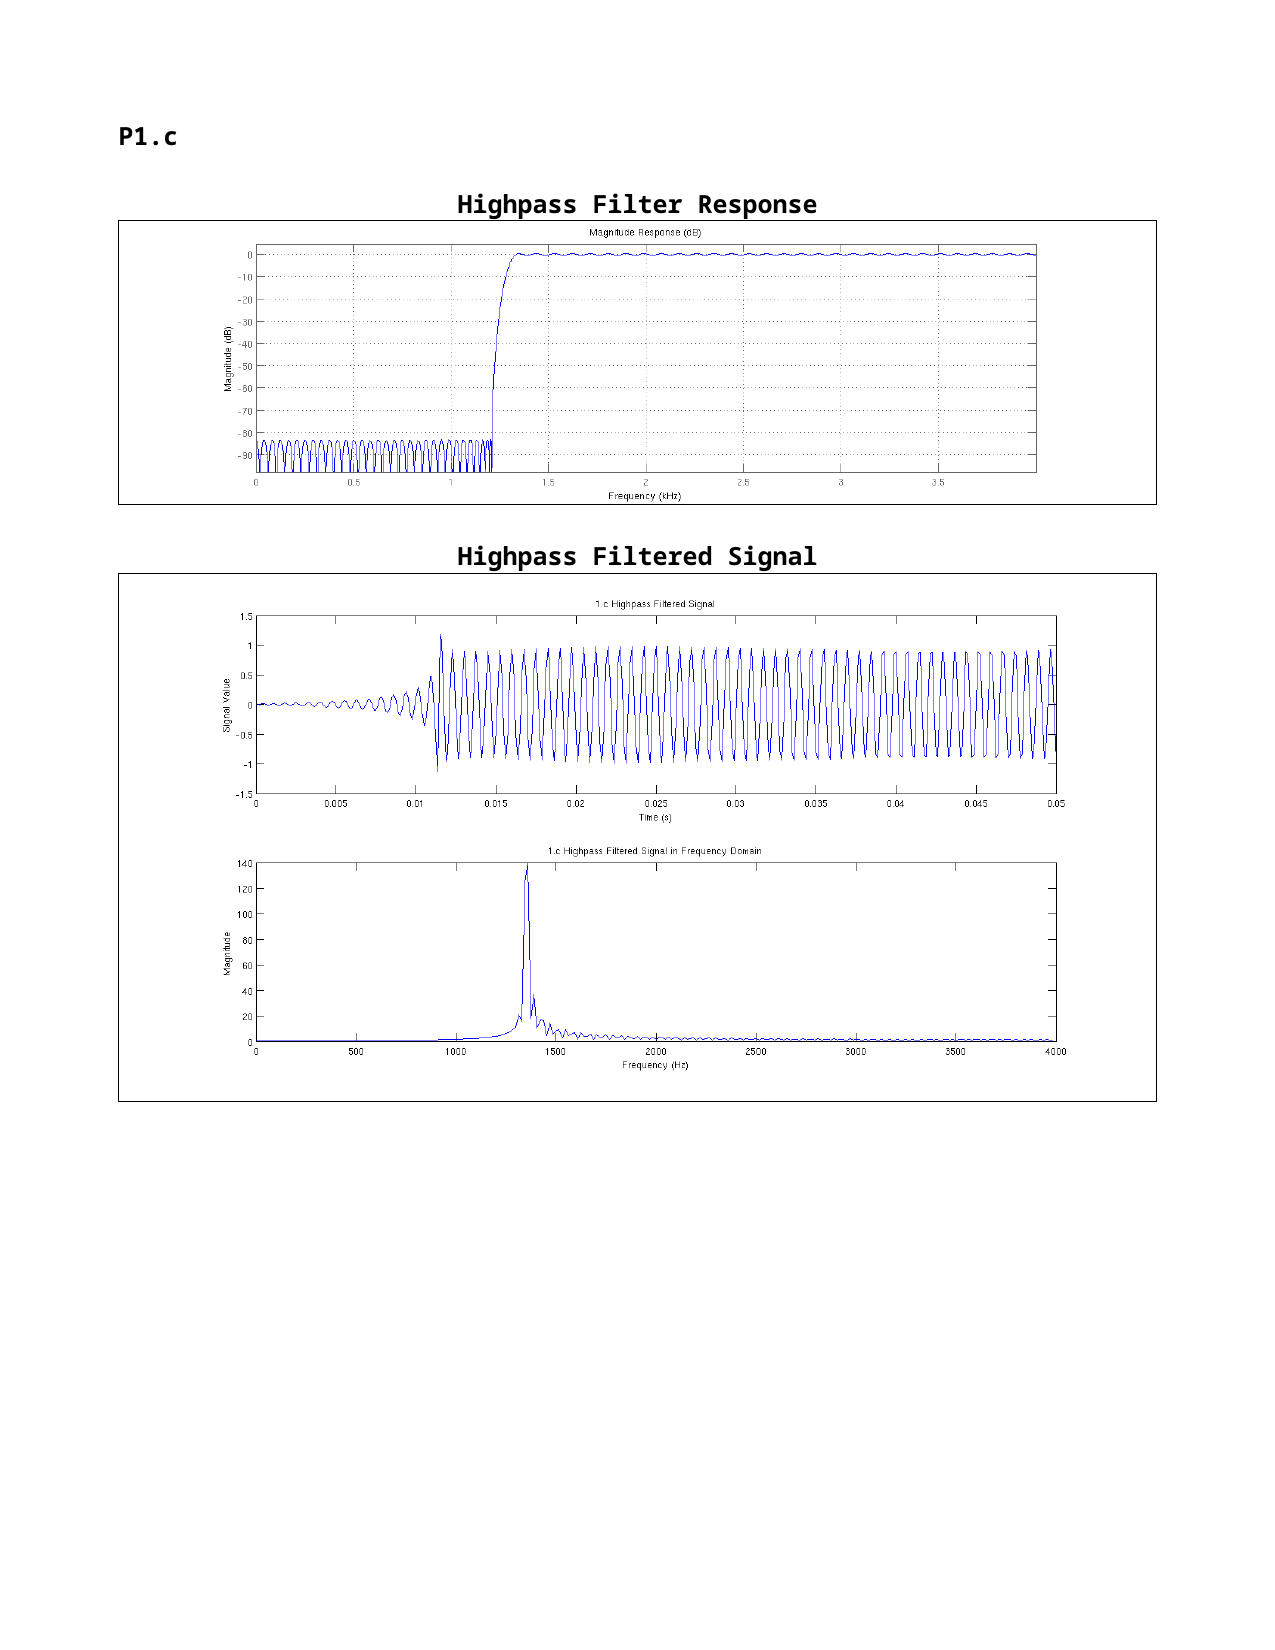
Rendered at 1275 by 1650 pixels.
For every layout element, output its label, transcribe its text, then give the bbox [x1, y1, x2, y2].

text Highpass Filtered Signal [118, 539, 1157, 573]
text P1.c [118, 118, 1157, 152]
text Highpass Filter Response [118, 186, 1157, 220]
picture [121, 576, 1154, 1098]
picture [121, 223, 1154, 502]
